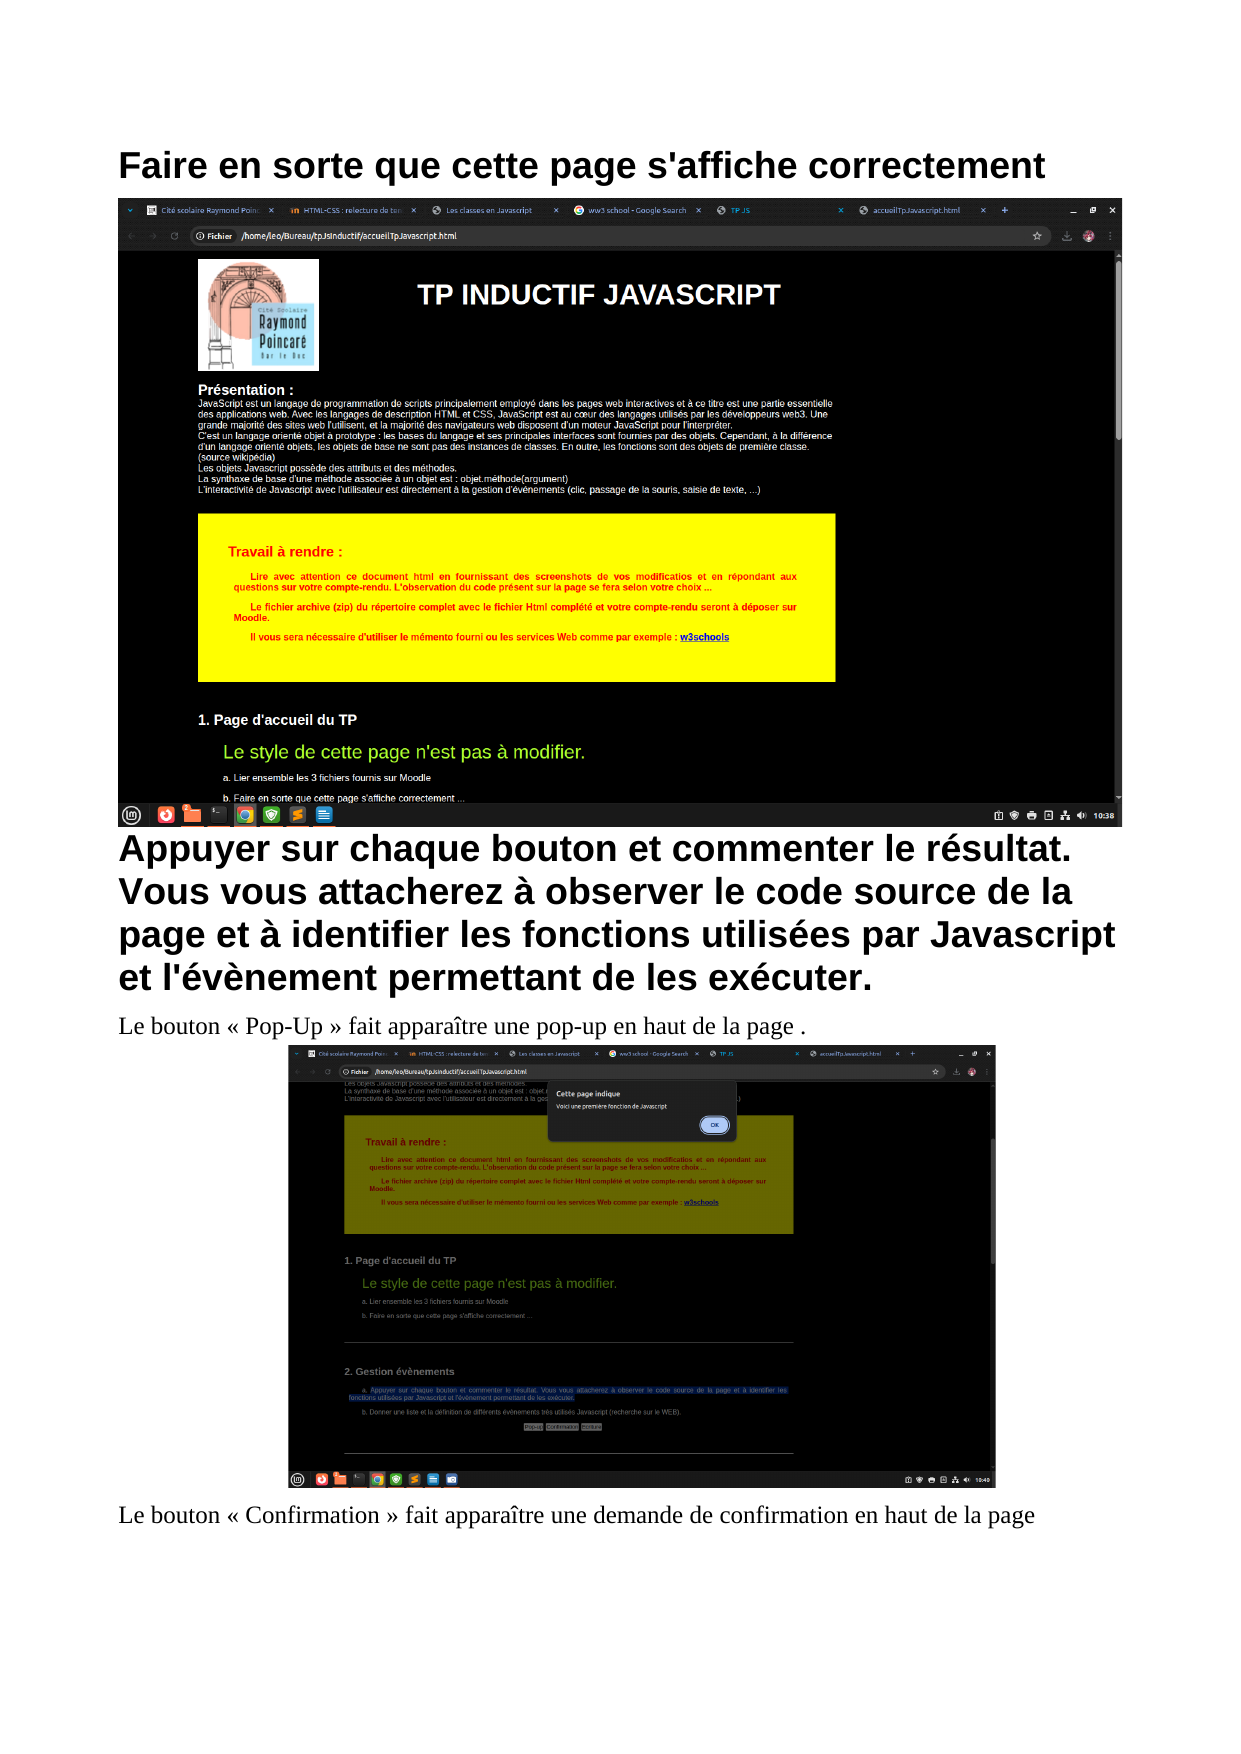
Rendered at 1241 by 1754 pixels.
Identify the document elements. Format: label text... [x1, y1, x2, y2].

subtitle Appuyer sur chaque bouton et commenter le résultat. Vous vous attacherez à observer le code source de la page et à identifier les fonctions utilisées par Javascript et l'évènement permettant de les exécuter. [118, 827, 1122, 999]
picture [288, 1045, 996, 1488]
text Le bouton « Pop-Up » fait apparaître une pop-up en haut de la page . [118, 1011, 1122, 1040]
text Le bouton « Confirmation » fait apparaître une demande de confirmation en haut de la page [118, 1500, 1122, 1529]
picture [118, 198, 1123, 827]
subtitle Faire en sorte que cette page s'affiche correctement [118, 143, 1122, 186]
